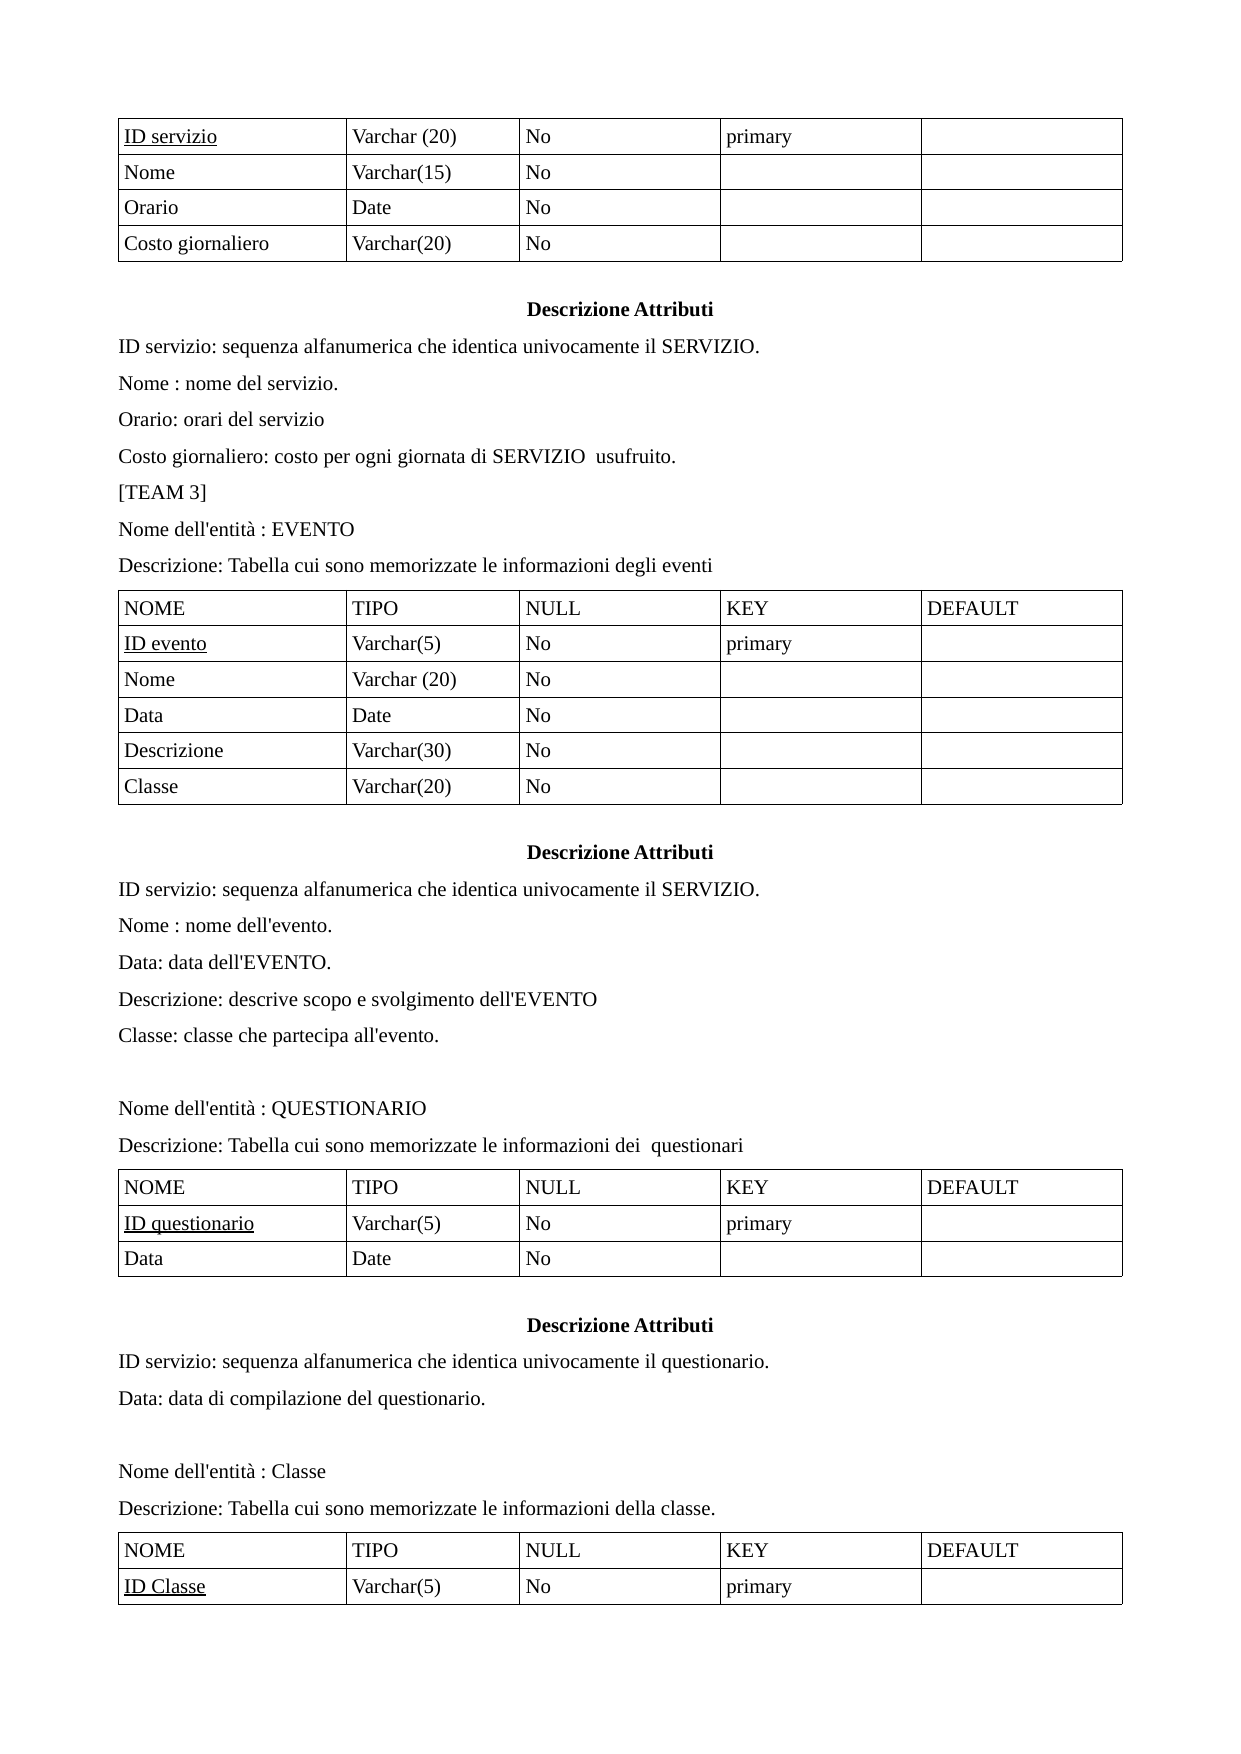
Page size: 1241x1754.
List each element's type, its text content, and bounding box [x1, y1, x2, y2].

table_cell Data [119, 1242, 346, 1276]
text Classe: classe che partecipa all'evento. [118, 1023, 1122, 1047]
text Orario: orari del servizio [118, 407, 1122, 431]
table_cell No [520, 190, 720, 225]
table_cell Date [347, 698, 519, 732]
text Nome : nome del servizio. [118, 370, 1122, 394]
table_header TIPO [347, 591, 519, 625]
table_cell primary [721, 1569, 921, 1603]
table_header DEFAULT [922, 1170, 1122, 1205]
table_cell Costo giornaliero [119, 226, 346, 261]
text Data: data dell'EVENTO. [118, 950, 1122, 974]
table_header TIPO [347, 1533, 519, 1568]
table_cell [721, 733, 921, 768]
table_header NOME [119, 1533, 346, 1568]
table_cell No [520, 155, 720, 189]
table_header DEFAULT [922, 1533, 1122, 1568]
table_cell Classe [119, 769, 346, 803]
text ID servizio: sequenza alfanumerica che identica univocamente il SERVIZIO. [118, 334, 1122, 358]
text Data: data di compilazione del questionario. [118, 1386, 1122, 1410]
text Descrizione: descrive scopo e svolgimento dell'EVENTO [118, 986, 1122, 1011]
table_header KEY [721, 1170, 921, 1205]
table_cell No [520, 769, 720, 803]
text Nome : nome dell'evento. [118, 913, 1122, 937]
text Descrizione: Tabella cui sono memorizzate le informazioni dei questionari [118, 1133, 1122, 1157]
text Descrizione Attributi [118, 840, 1122, 864]
text Nome dell'entità : QUESTIONARIO [118, 1096, 1122, 1120]
text Descrizione: Tabella cui sono memorizzate le informazioni degli eventi [118, 553, 1122, 577]
table_cell No [520, 226, 720, 261]
table_cell No [520, 733, 720, 768]
table_cell [922, 769, 1122, 803]
table_cell [922, 626, 1122, 661]
table_cell [922, 190, 1122, 225]
table_cell Date [347, 190, 519, 225]
table_cell Varchar (20) [347, 119, 519, 154]
table_cell [721, 698, 921, 732]
table_cell [922, 698, 1122, 732]
table_header DEFAULT [922, 591, 1122, 625]
text Nome dell'entità : EVENTO [118, 517, 1122, 541]
text Descrizione Attributi [118, 297, 1122, 321]
table_cell [922, 226, 1122, 261]
table_cell Varchar(20) [347, 226, 519, 261]
table_header NULL [520, 1170, 720, 1205]
table_cell [721, 769, 921, 803]
table_cell No [520, 1206, 720, 1241]
table_header NOME [119, 1170, 346, 1205]
table_cell Varchar(20) [347, 769, 519, 803]
text Descrizione Attributi [118, 1313, 1122, 1337]
table_cell Date [347, 1242, 519, 1276]
table_cell [922, 1242, 1122, 1276]
table_cell [721, 155, 921, 189]
table_header TIPO [347, 1170, 519, 1205]
table_cell No [520, 626, 720, 661]
table_cell [721, 190, 921, 225]
table_cell No [520, 1242, 720, 1276]
table_cell primary [721, 119, 921, 154]
table_header KEY [721, 591, 921, 625]
table_cell [922, 155, 1122, 189]
table_cell Orario [119, 190, 346, 225]
text ID servizio: sequenza alfanumerica che identica univocamente il SERVIZIO. [118, 877, 1122, 901]
table_cell No [520, 119, 720, 154]
table_cell [922, 1206, 1122, 1241]
table_cell No [520, 662, 720, 697]
table_cell No [520, 698, 720, 732]
table_cell [721, 226, 921, 261]
table_cell [721, 662, 921, 697]
table_cell Varchar(5) [347, 1569, 519, 1603]
table_header NULL [520, 1533, 720, 1568]
table_cell [922, 119, 1122, 154]
table_cell ID evento [119, 626, 346, 661]
table_header KEY [721, 1533, 921, 1568]
text Costo giornaliero: costo per ogni giornata di SERVIZIO usufruito. [118, 443, 1122, 468]
table_cell Nome [119, 662, 346, 697]
table_cell [922, 1569, 1122, 1603]
table_cell ID questionario [119, 1206, 346, 1241]
table_header NULL [520, 591, 720, 625]
text ID servizio: sequenza alfanumerica che identica univocamente il questionario. [118, 1349, 1122, 1373]
text Nome dell'entità : Classe [118, 1459, 1122, 1483]
table_cell primary [721, 1206, 921, 1241]
table_cell ID Classe [119, 1569, 346, 1603]
table_cell ID servizio [119, 119, 346, 154]
table_cell primary [721, 626, 921, 661]
table_cell Varchar(5) [347, 626, 519, 661]
table_cell No [520, 1569, 720, 1603]
table_cell [922, 662, 1122, 697]
text [TEAM 3] [118, 480, 1122, 504]
table_cell Descrizione [119, 733, 346, 768]
table_cell [721, 1242, 921, 1276]
text Descrizione: Tabella cui sono memorizzate le informazioni della classe. [118, 1496, 1122, 1520]
table_cell Varchar (20) [347, 662, 519, 697]
table_cell Varchar(30) [347, 733, 519, 768]
table_cell Varchar(15) [347, 155, 519, 189]
table_header NOME [119, 591, 346, 625]
table_cell Varchar(5) [347, 1206, 519, 1241]
table_cell Nome [119, 155, 346, 189]
table_cell [922, 733, 1122, 768]
table_cell Data [119, 698, 346, 732]
